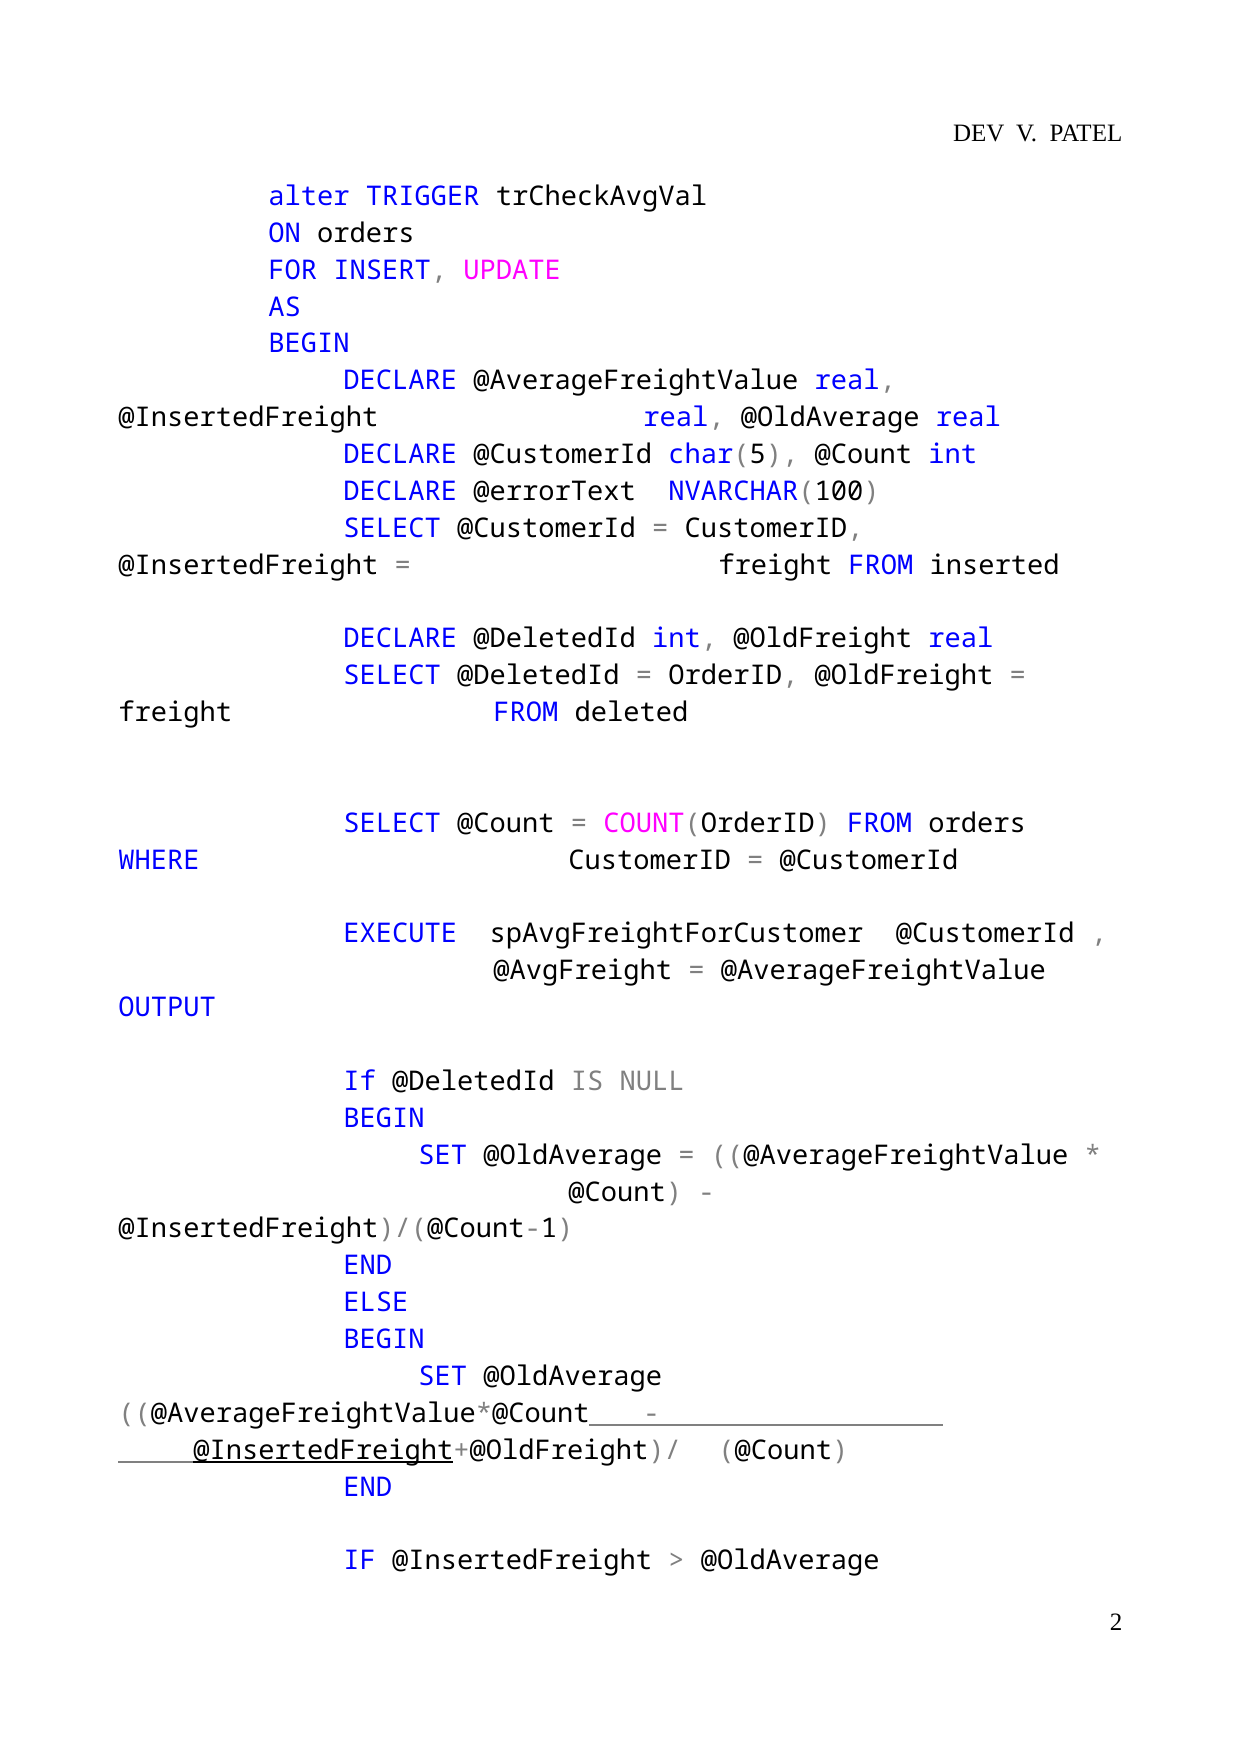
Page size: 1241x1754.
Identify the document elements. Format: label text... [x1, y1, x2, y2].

text SELECT @Count = COUNT(OrderID) FROM orders WHERE CustomerID = @CustomerId [118, 803, 1122, 877]
text IF @InsertedFreight > @OldAverage [118, 1541, 1122, 1578]
text BEGIN [118, 1319, 1122, 1356]
text DECLARE @errorText NVARCHAR(100) [118, 471, 1122, 508]
text FOR INSERT, UPDATE [118, 250, 1122, 287]
text END [118, 1467, 1122, 1504]
text alter TRIGGER trCheckAvgVal [118, 176, 1122, 213]
text SELECT @CustomerId = CustomerID, @InsertedFreight = freight FROM inserted [118, 508, 1122, 582]
text If @DeletedId IS NULL [118, 1061, 1122, 1098]
text BEGIN [118, 1098, 1122, 1135]
text ON orders [118, 213, 1122, 250]
text EXECUTE spAvgFreightForCustomer @CustomerId , @AvgFreight = @AverageFreightValue OUTPUT [118, 914, 1122, 1024]
text DECLARE @AverageFreightValue real, @InsertedFreight real, @OldAverage real [118, 361, 1122, 434]
text ELSE [118, 1283, 1122, 1319]
text DECLARE @DeletedId int, @OldFreight real [118, 619, 1122, 656]
text AS [118, 287, 1122, 324]
text END [118, 1246, 1122, 1283]
text SELECT @DeletedId = OrderID, @OldFreight = freight FROM deleted [118, 656, 1122, 729]
text SET @OldAverage = ((@AverageFreightValue * @Count) - @InsertedFreight)/(@Count-1) [118, 1135, 1122, 1246]
text BEGIN [118, 324, 1122, 361]
text DECLARE @CustomerId char(5), @Count int [118, 434, 1122, 471]
text SET @OldAverage ((@AverageFreightValue*@Count - @InsertedFreight+@OldFreight)/ (@Count) [118, 1356, 1122, 1467]
